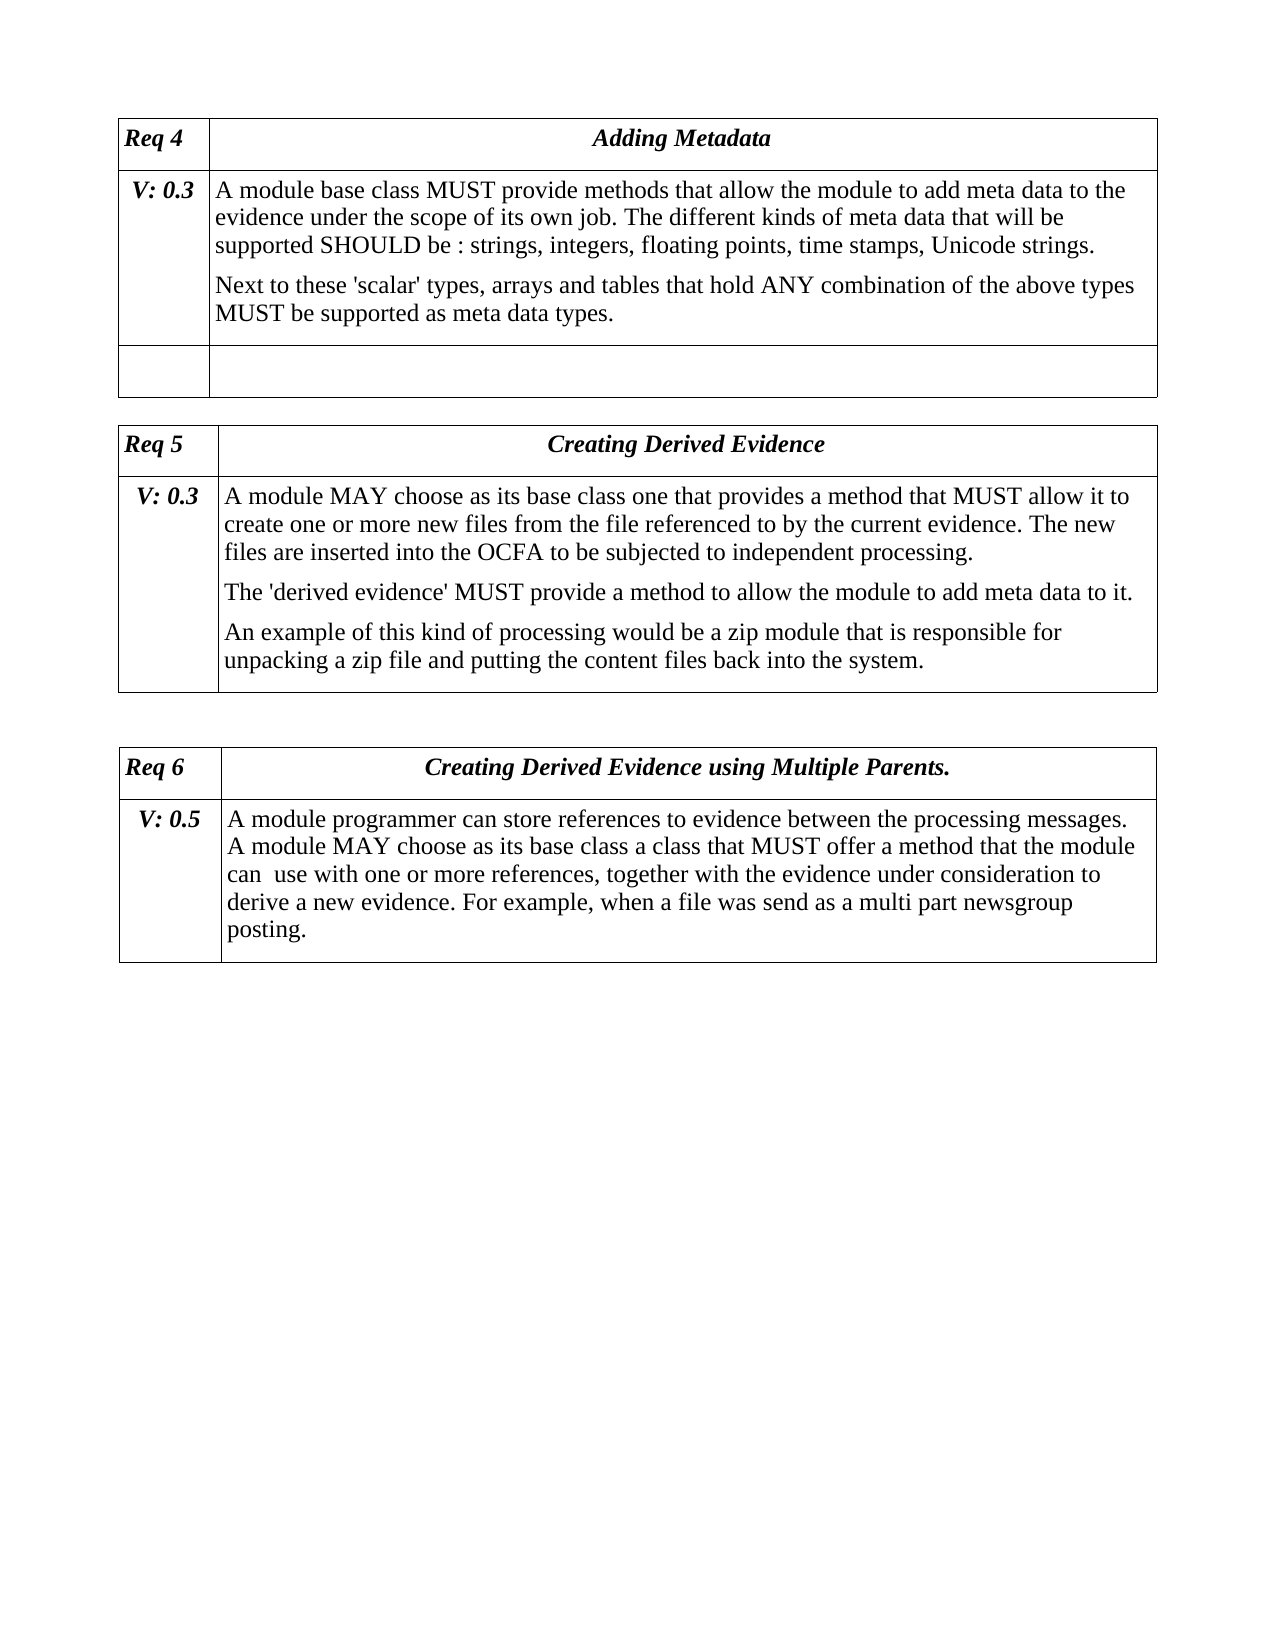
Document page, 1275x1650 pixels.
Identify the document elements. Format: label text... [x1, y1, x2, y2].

table_header Creating Derived Evidence using Multiple Parents. [222, 748, 1156, 799]
table_cell [119, 346, 209, 397]
table_cell V: 0.3 [119, 477, 218, 692]
table_header Req 6 [120, 748, 221, 799]
table_cell A module MAY choose as its base class one that provides a method that MUST allow it to create one or more new files from the file referenced to by the current evidence. The new files are inserted into the OCFA to be subjected to independent processing. The 'derived evidence' MUST provide a method to allow the module to add meta data to it. An example of this kind of processing would be a zip module that is responsible for unpacking a zip file and putting the content files back into the system. [219, 477, 1157, 692]
table_cell [210, 346, 1157, 397]
table_header Adding Metadata [210, 119, 1157, 170]
table_header Req 5 [119, 426, 218, 476]
table_header Req 4 [119, 119, 209, 170]
table_cell V: 0.3 [119, 171, 209, 345]
table_cell A module base class MUST provide methods that allow the module to add meta data to the evidence under the scope of its own job. The different kinds of meta data that will be supported SHOULD be : strings, integers, floating points, time stamps, Unicode strings. Next to these 'scalar' types, arrays and tables that hold ANY combination of the above types MUST be supported as meta data types. [210, 171, 1157, 345]
table_cell V: 0.5 [120, 800, 221, 962]
table_cell A module programmer can store references to evidence between the processing messages. A module MAY choose as its base class a class that MUST offer a method that the module can use with one or more references, together with the evidence under consideration to derive a new evidence. For example, when a file was send as a multi part newsgroup posting. [222, 800, 1156, 962]
table_header Creating Derived Evidence [219, 426, 1157, 476]
